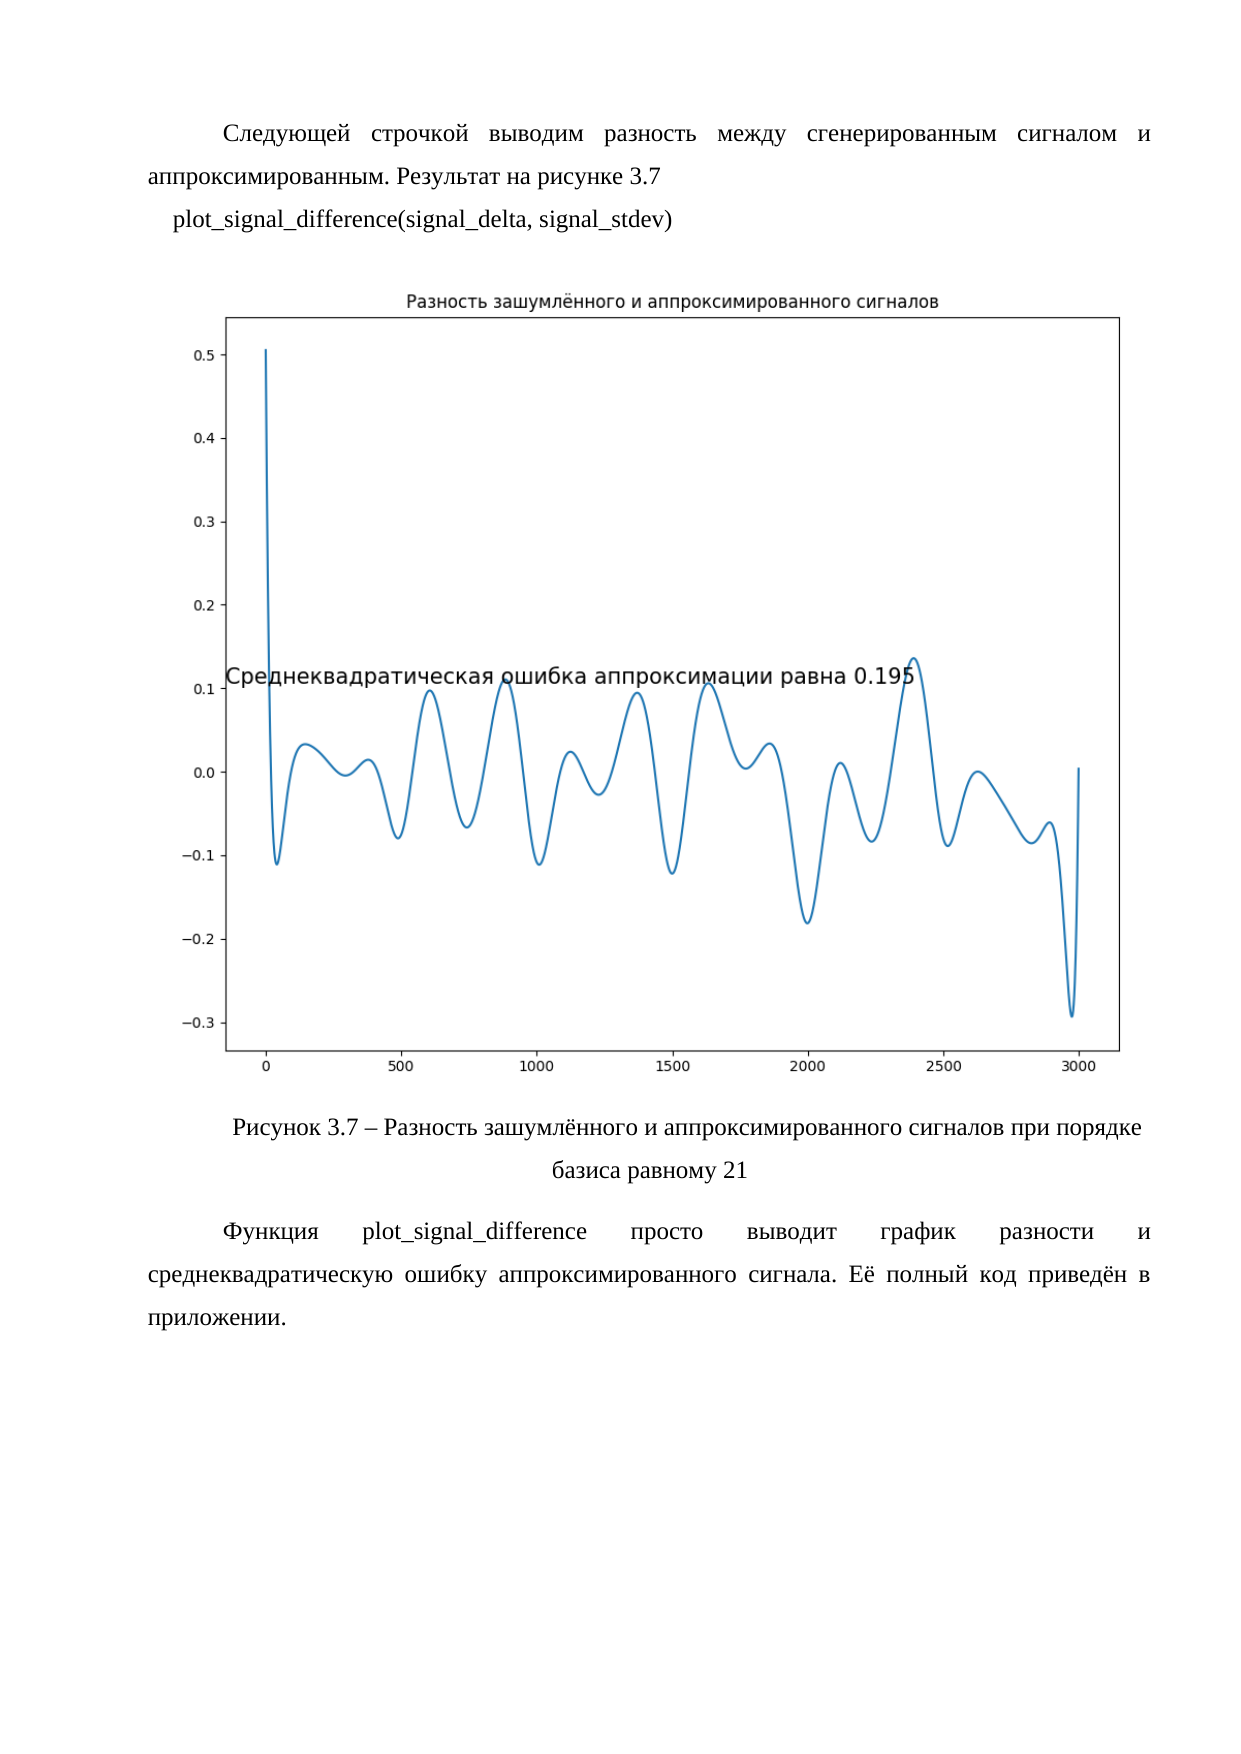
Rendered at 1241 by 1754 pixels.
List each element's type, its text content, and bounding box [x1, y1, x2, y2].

text Рисунок 3.7 – Разность зашумлённого и аппроксимированного сигналов при порядке базиса равному 21 [148, 1098, 1152, 1184]
picture [147, 248, 1152, 1098]
text plot_signal_difference(signal_delta, signal_stdev) [148, 204, 1152, 233]
text Следующей строчкой выводим разность между сгенерированным сигналом и аппроксимированным. Результат на рисунке 3.7 [148, 118, 1152, 190]
text Функция plot_signal_difference просто выводит график разности и среднеквадратическую ошибку аппроксимированного сигнала. Её полный код приведён в приложении. [148, 1216, 1152, 1331]
